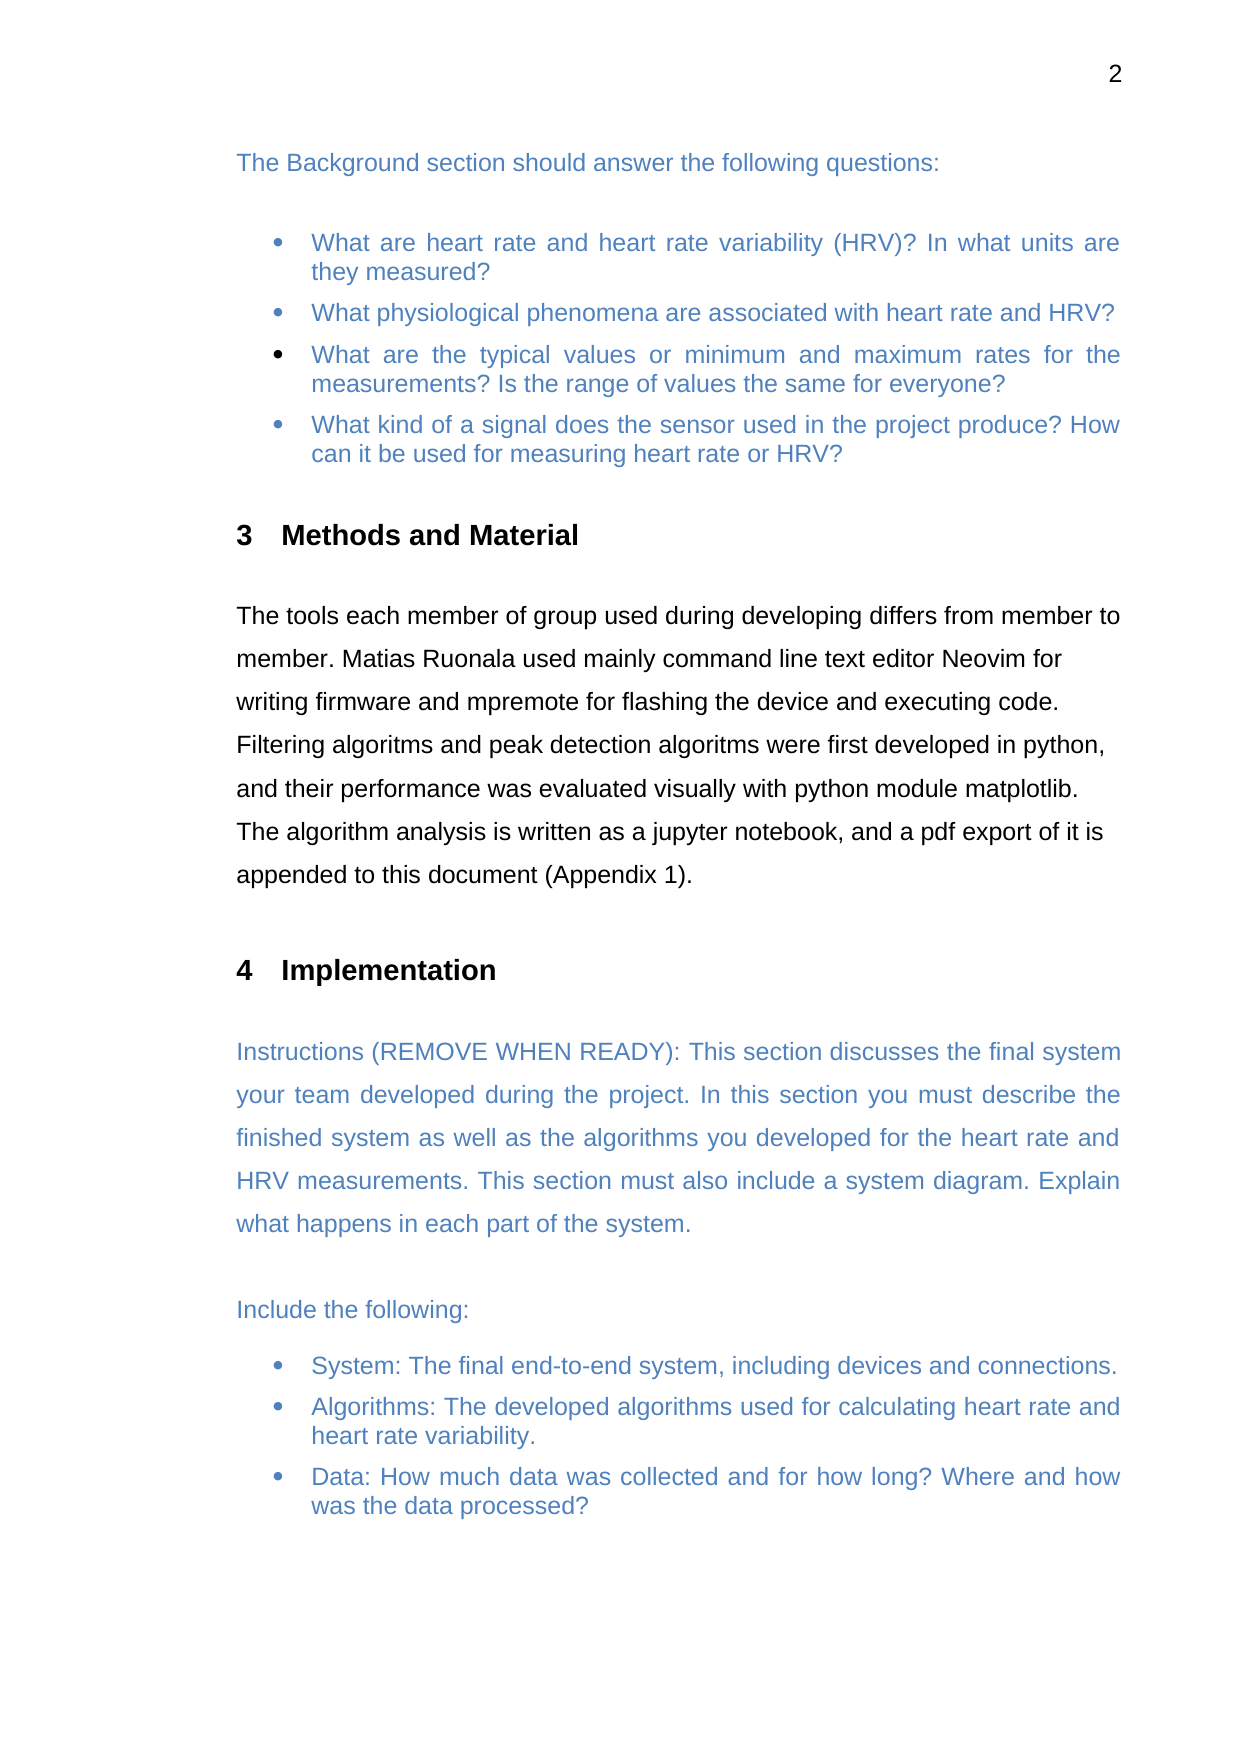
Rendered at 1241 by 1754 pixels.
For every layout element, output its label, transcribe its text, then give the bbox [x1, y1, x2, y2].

subtitle Methods and Material [236, 517, 1122, 551]
list System: The final end-to-end system, including devices and connections. [274, 1351, 1122, 1380]
list Data: How much data was collected and for how long? Where and how was the data processed? [274, 1462, 1122, 1520]
list Algorithms: The developed algorithms used for calculating heart rate and heart rate variability. [274, 1392, 1122, 1450]
text Instructions (REMOVE WHEN READY): This section discusses the final system your team developed during the project. In this section you must describe the finished system as well as the algorithms you developed for the heart rate and HRV measurements. This section must also include a system diagram. Explain what happens in each part of the system. [236, 1036, 1122, 1238]
list What are heart rate and heart rate variability (HRV)? In what units are they measured? [274, 228, 1122, 286]
list What are the typical values or minimum and maximum rates for the measurements? Is the range of values the same for everyone? [274, 340, 1122, 397]
list What physiological phenomena are associated with heart rate and HRV? [274, 298, 1122, 327]
subtitle Implementation [236, 953, 1122, 986]
text The Background section should answer the following questions: [236, 148, 1122, 176]
list What kind of a signal does the sensor used in the project produce? How can it be used for measuring heart rate or HRV? [274, 410, 1122, 467]
text The tools each member of group used during developing differs from member to member. Matias Ruonala used mainly command line text editor Neovim for writing firmware and mpremote for flashing the device and executing code. Filtering algoritms and peak detection algoritms were first developed in python, and their performance was evaluated visually with python module matplotlib. The algorithm analysis is written as a jupyter notebook, and a pdf export of it is appended to this document (Appendix 1). [236, 601, 1122, 888]
text Include the following: [236, 1295, 1122, 1324]
